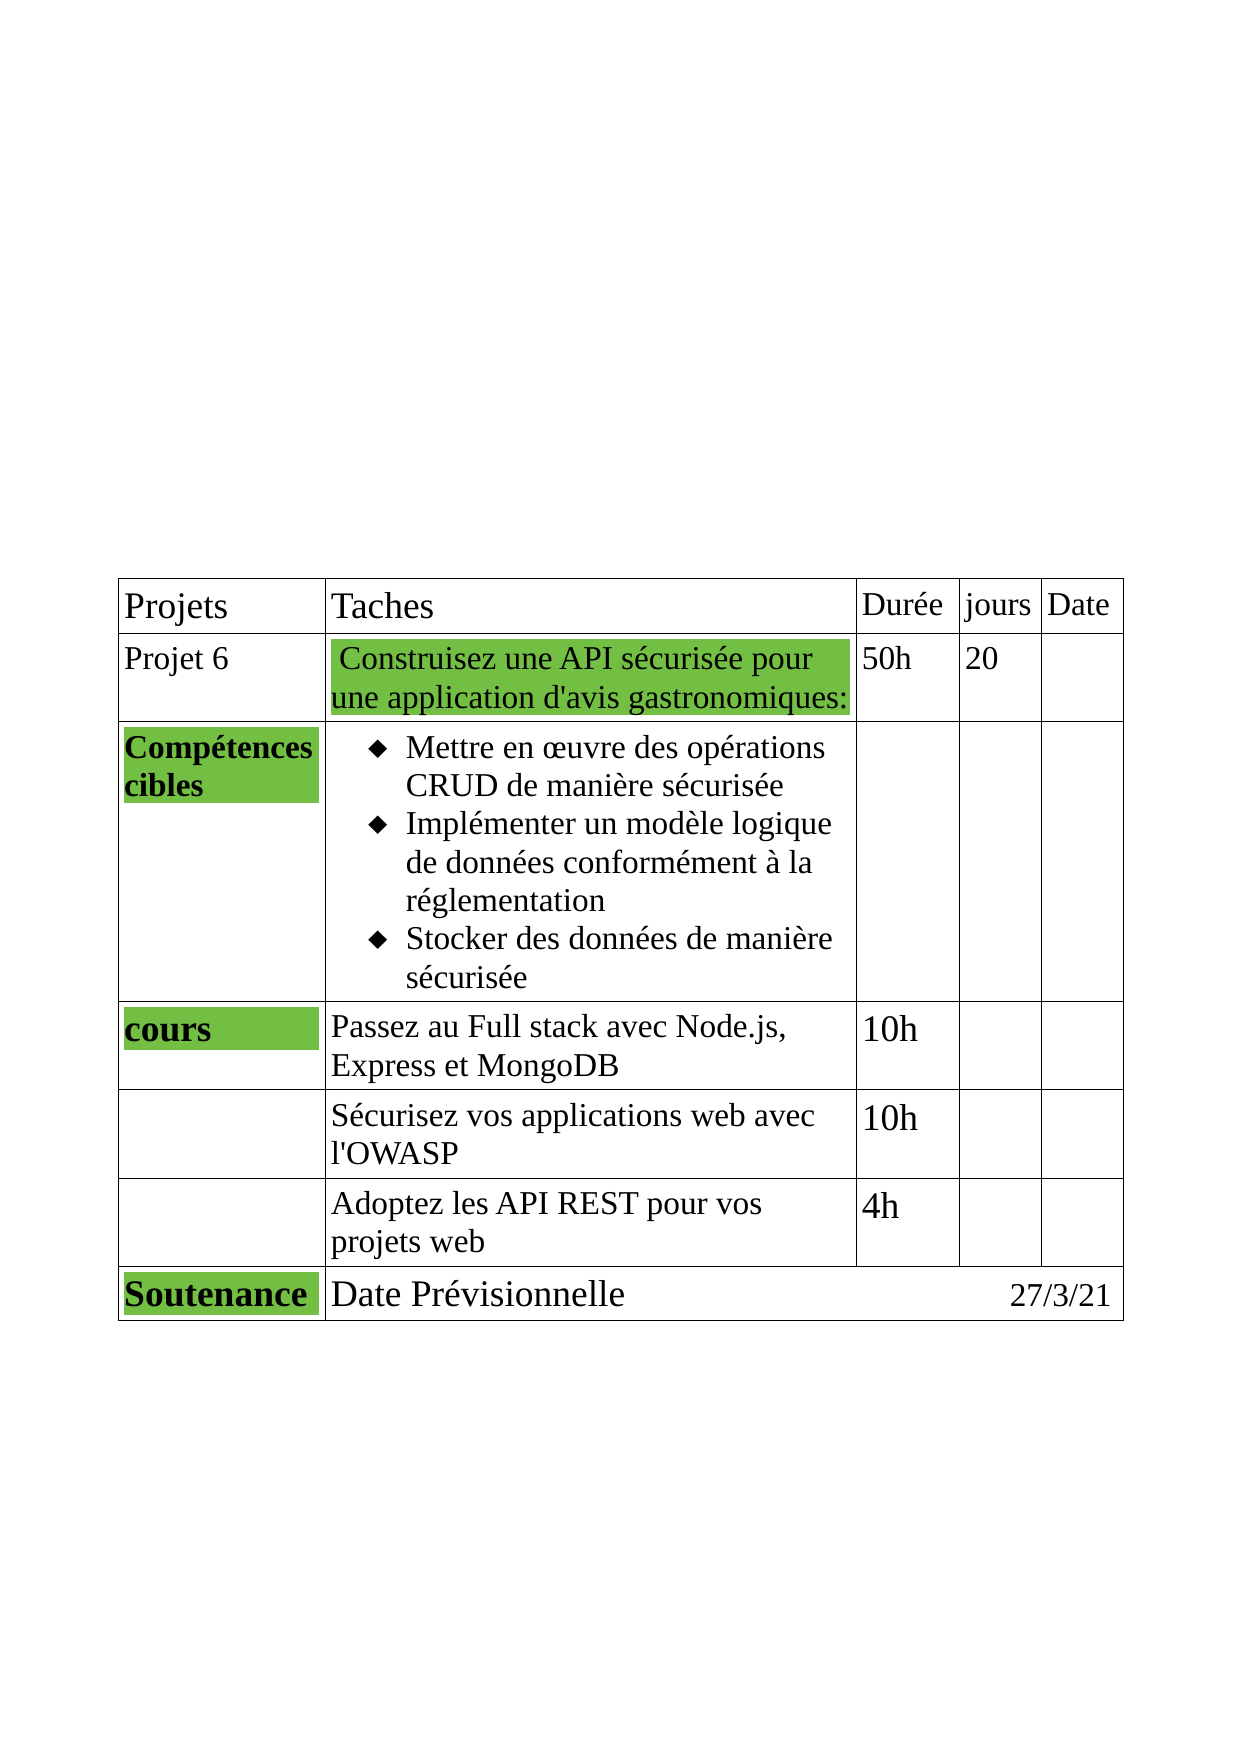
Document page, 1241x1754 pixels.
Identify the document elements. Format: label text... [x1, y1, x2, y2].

table_header Date Prévisionnelle 27/3/21 [326, 1267, 1123, 1320]
table_header jours [960, 579, 1041, 633]
table_cell Mettre en œuvre des opérations CRUD de manière sécurisée Implémenter un modèle logique de données conformément à la réglementation Stocker des données de manière sécurisée [326, 722, 856, 1001]
table_cell [1042, 1179, 1123, 1266]
table_cell 50h [857, 634, 959, 721]
table_cell Construisez une API sécurisée pour une application d'avis gastronomiques: [326, 634, 856, 721]
table_header Taches [326, 579, 856, 633]
table_cell [1042, 1002, 1123, 1089]
table_cell [960, 1002, 1041, 1089]
table_header Projets [119, 579, 325, 633]
table_cell [1042, 634, 1123, 721]
table_cell 10h [857, 1090, 959, 1177]
table_cell [960, 1090, 1041, 1177]
table_header Durée [857, 579, 959, 633]
table_cell Projet 6 [119, 634, 325, 721]
table_cell [119, 1090, 325, 1177]
table_cell 20 [960, 634, 1041, 721]
table_cell [960, 1179, 1041, 1266]
table_header Date [1042, 579, 1123, 633]
table_cell [857, 722, 959, 1001]
table_cell Passez au Full stack avec Node.js, Express et MongoDB [326, 1002, 856, 1089]
table_cell cours [119, 1002, 325, 1089]
table_cell 10h [857, 1002, 959, 1089]
table_header Soutenance [119, 1267, 325, 1320]
table_cell [119, 1179, 325, 1266]
table_cell [1042, 1090, 1123, 1177]
table_cell [960, 722, 1041, 1001]
table_cell Compétences cibles [119, 722, 325, 1001]
table_cell Sécurisez vos applications web avec l'OWASP [326, 1090, 856, 1177]
table_cell Adoptez les API REST pour vos projets web [326, 1179, 856, 1266]
table_cell 4h [857, 1179, 959, 1266]
table_cell [1042, 722, 1123, 1001]
